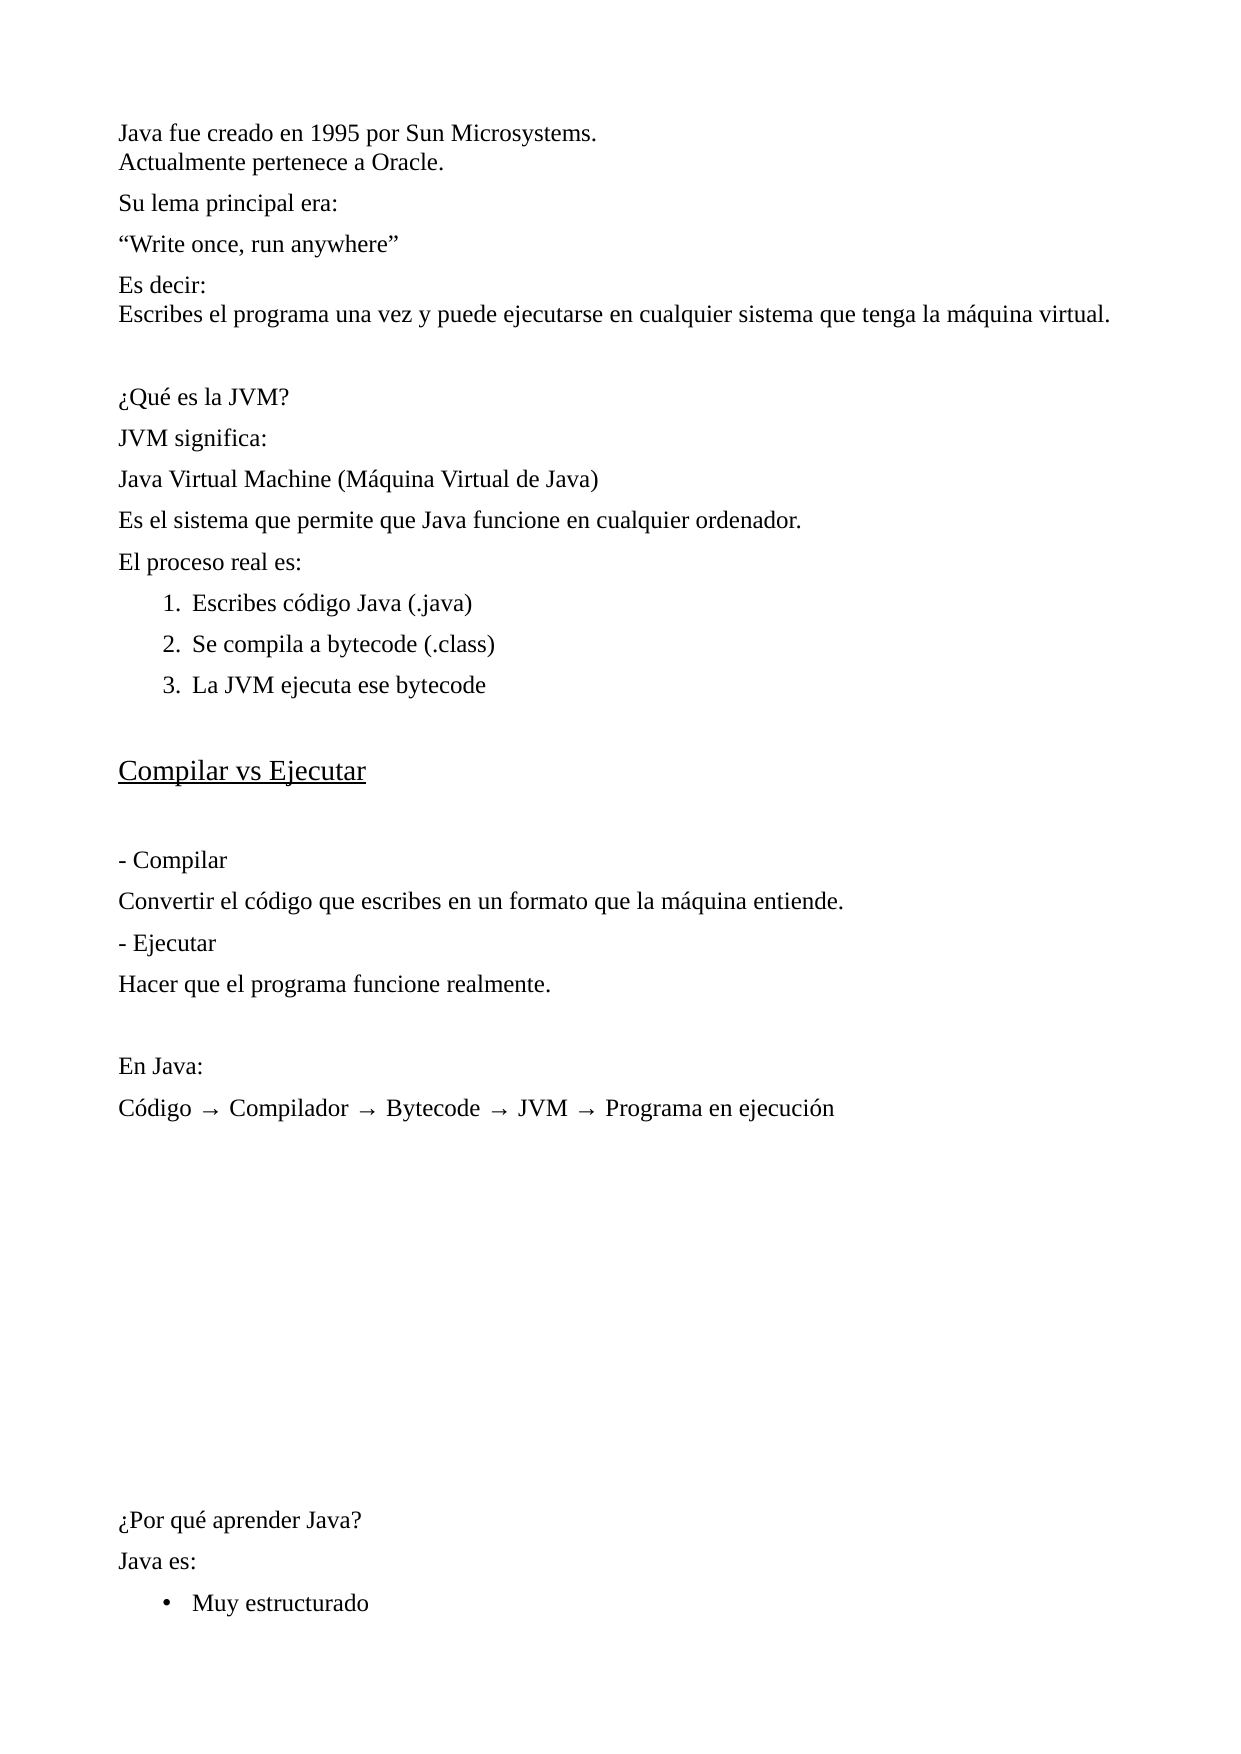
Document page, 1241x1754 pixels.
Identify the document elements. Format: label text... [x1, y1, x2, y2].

text Java es: [118, 1546, 1122, 1575]
list Se compila a bytecode (.class) [162, 629, 1122, 658]
text ¿Qué es la JVM? [118, 382, 1122, 411]
text JVM significa: [118, 423, 1122, 452]
text Java fue creado en 1995 por Sun Microsystems. Actualmente pertenece a Oracle. [118, 118, 1122, 176]
text - Ejecutar [118, 928, 1122, 956]
text En Java: [118, 1051, 1122, 1080]
text Compilar vs Ejecutar [118, 753, 1122, 787]
text El proceso real es: [118, 547, 1122, 576]
text Java Virtual Machine (Máquina Virtual de Java) [118, 464, 1122, 493]
text Hacer que el programa funcione realmente. [118, 969, 1122, 998]
text Código → Compilador → Bytecode → JVM → Programa en ejecución [118, 1093, 1122, 1121]
text Convertir el código que escribes en un formato que la máquina entiende. [118, 886, 1122, 915]
list La JVM ejecuta ese bytecode [162, 671, 1122, 699]
text Es el sistema que permite que Java funcione en cualquier ordenador. [118, 506, 1122, 534]
text ¿Por qué aprender Java? [118, 1505, 1122, 1534]
text “Write once, run anywhere” [118, 229, 1122, 258]
text Es decir: Escribes el programa una vez y puede ejecutarse en cualquier sistema que tenga la máquina virtual. [118, 271, 1122, 328]
text - Compilar [118, 845, 1122, 874]
list Escribes código Java (.java) [162, 588, 1122, 617]
list Muy estructurado [162, 1588, 1122, 1616]
text Su lema principal era: [118, 188, 1122, 217]
